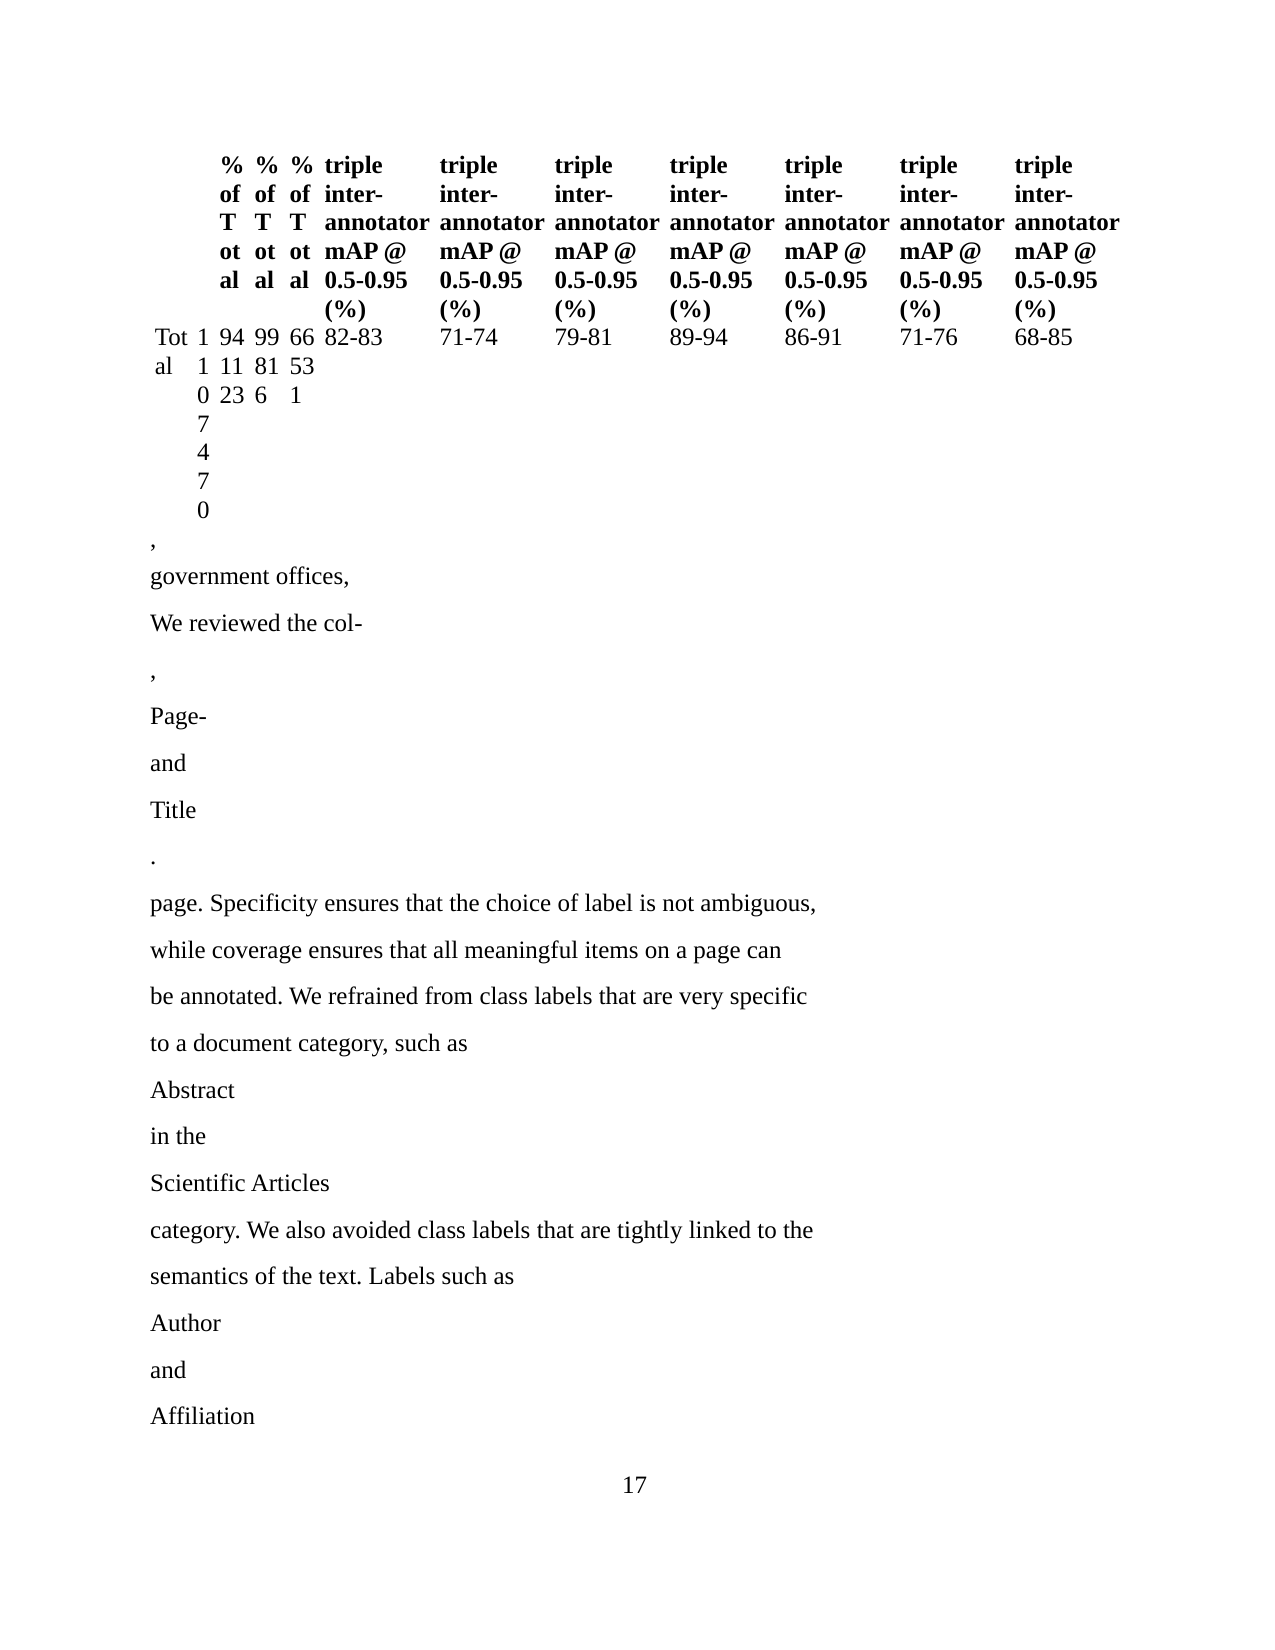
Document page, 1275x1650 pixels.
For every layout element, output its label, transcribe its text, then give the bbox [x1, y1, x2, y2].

text Affiliation [150, 1401, 1125, 1430]
table_header % of Total [285, 150, 320, 322]
table_cell 71-76 [895, 323, 1010, 524]
text page. Specificity ensures that the choice of label is not ambiguous, [150, 888, 1125, 917]
text semantics of the text. Labels such as [150, 1261, 1125, 1290]
table_cell 82-83 [320, 323, 435, 524]
table_cell 89-94 [665, 323, 780, 524]
table_cell Total [150, 323, 192, 524]
table_header % of Total [215, 150, 250, 322]
table_header [150, 150, 192, 322]
text category. We also avoided class labels that are tightly linked to the [150, 1215, 1125, 1243]
table_header triple inter- annotator mAP @ 0.5-0.95 (%) [665, 150, 780, 322]
table_header triple inter- annotator mAP @ 0.5-0.95 (%) [895, 150, 1010, 322]
table_header [193, 150, 215, 322]
text while coverage ensures that all meaningful items on a page can [150, 935, 1125, 963]
table_header triple inter- annotator mAP @ 0.5-0.95 (%) [320, 150, 435, 322]
text and [150, 1355, 1125, 1383]
text Title [150, 795, 1125, 823]
table_cell 99816 [250, 323, 285, 524]
text , [150, 655, 1125, 683]
text and [150, 748, 1125, 777]
text Page- [150, 701, 1125, 730]
table_cell 1107470 [193, 323, 215, 524]
text be annotated. We refrained from class labels that are very specific [150, 981, 1125, 1010]
text Author [150, 1308, 1125, 1337]
table_cell 86-91 [780, 323, 895, 524]
table_cell 79-81 [550, 323, 665, 524]
table_header triple inter- annotator mAP @ 0.5-0.95 (%) [550, 150, 665, 322]
text . [150, 841, 1125, 870]
text government offices, [150, 561, 1125, 590]
table_cell 71-74 [435, 323, 550, 524]
text Scientific Articles [150, 1168, 1125, 1197]
text , [150, 524, 1125, 552]
text We reviewed the col- [150, 608, 1125, 637]
table_cell 941123 [215, 323, 250, 524]
text Abstract [150, 1075, 1125, 1103]
text to a document category, such as [150, 1028, 1125, 1057]
table_header triple inter- annotator mAP @ 0.5-0.95 (%) [1010, 150, 1125, 322]
table_cell 66531 [285, 323, 320, 524]
table_cell 68-85 [1010, 323, 1125, 524]
text in the [150, 1121, 1125, 1150]
table_header triple inter- annotator mAP @ 0.5-0.95 (%) [435, 150, 550, 322]
table_header triple inter- annotator mAP @ 0.5-0.95 (%) [780, 150, 895, 322]
table_header % of Total [250, 150, 285, 322]
